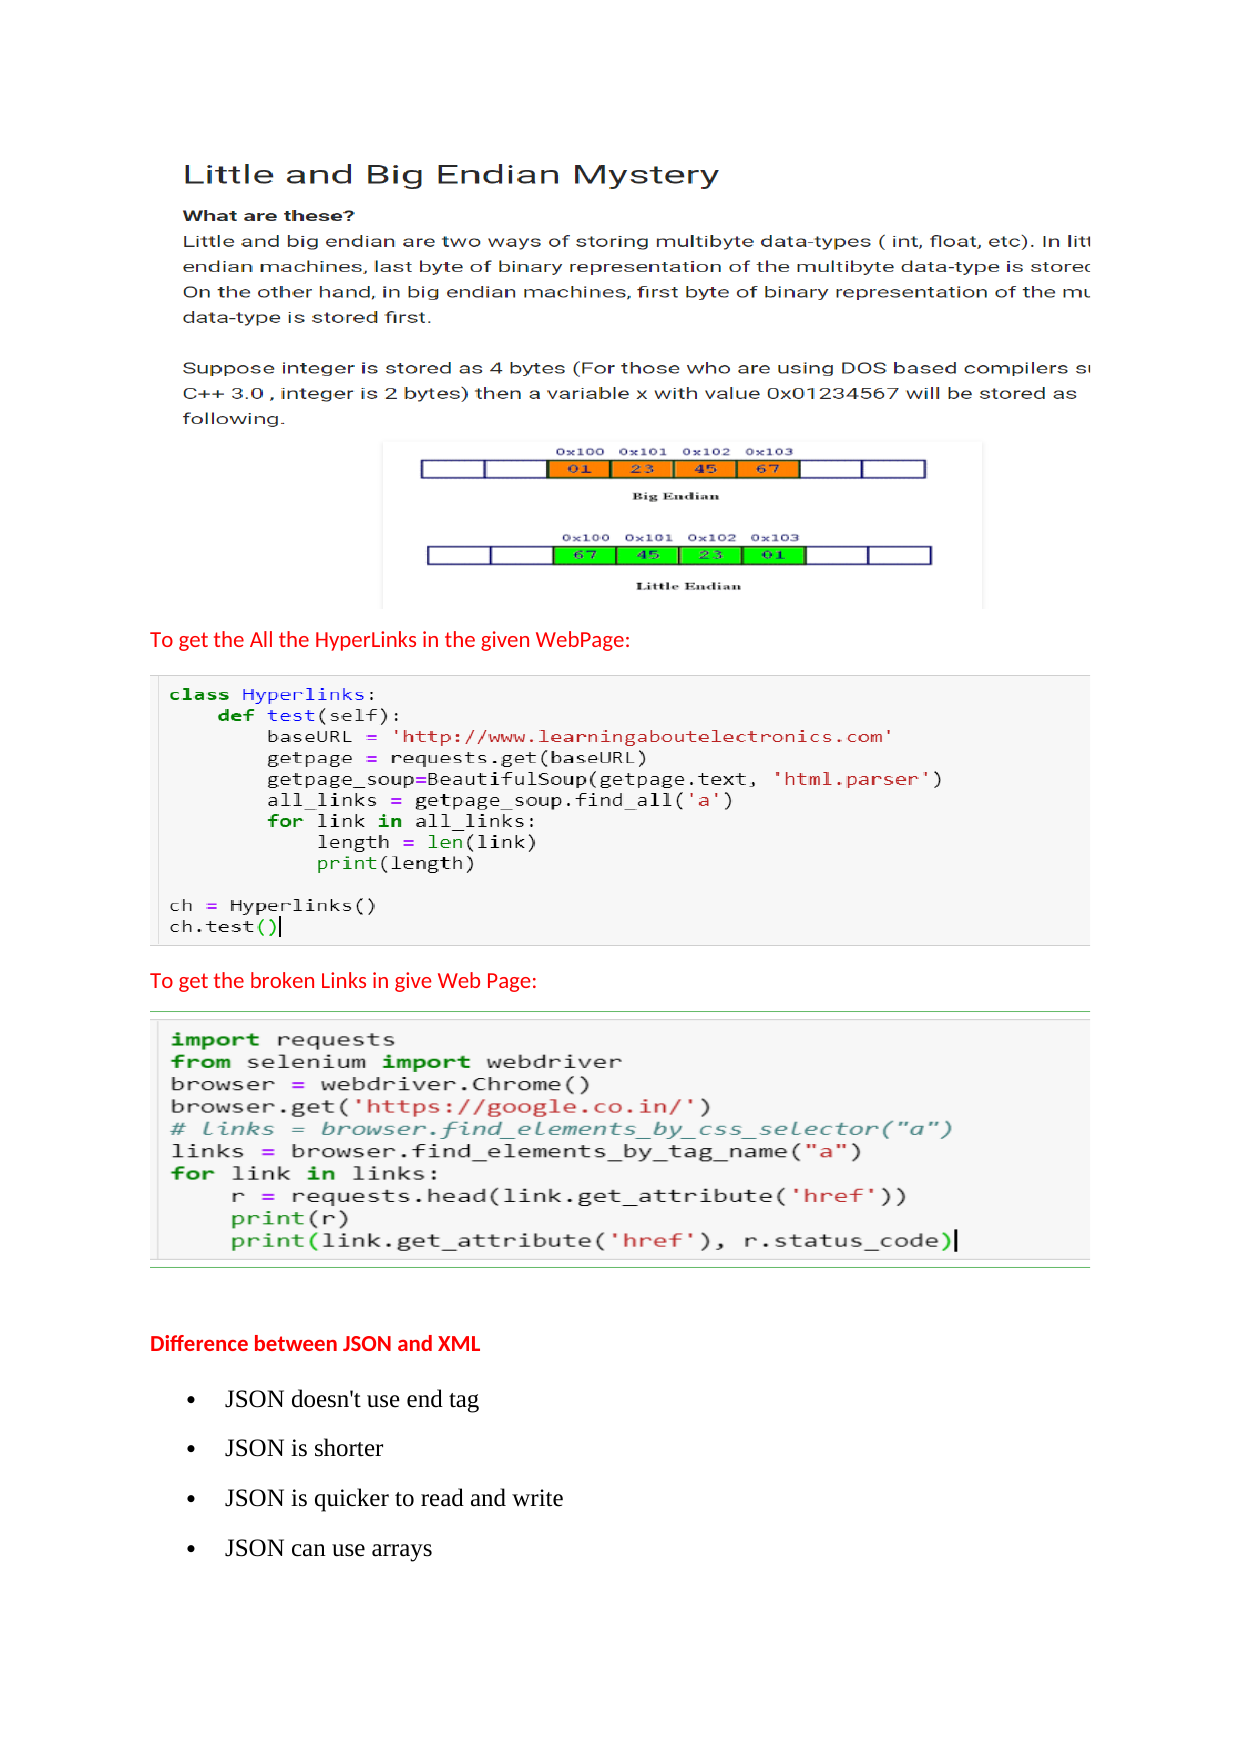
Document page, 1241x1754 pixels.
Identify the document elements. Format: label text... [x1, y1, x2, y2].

text To get the broken Links in give Web Page: [150, 967, 1090, 994]
list JSON is quicker to read and write [187, 1483, 1090, 1512]
text To get the All the HyperLinks in the given WebPage: [150, 625, 1090, 653]
list JSON can use arrays [187, 1533, 1090, 1561]
list JSON is shorter [187, 1433, 1090, 1462]
list JSON doesn't use end tag [187, 1384, 1090, 1413]
text Difference between JSON and XML [150, 1329, 1090, 1357]
